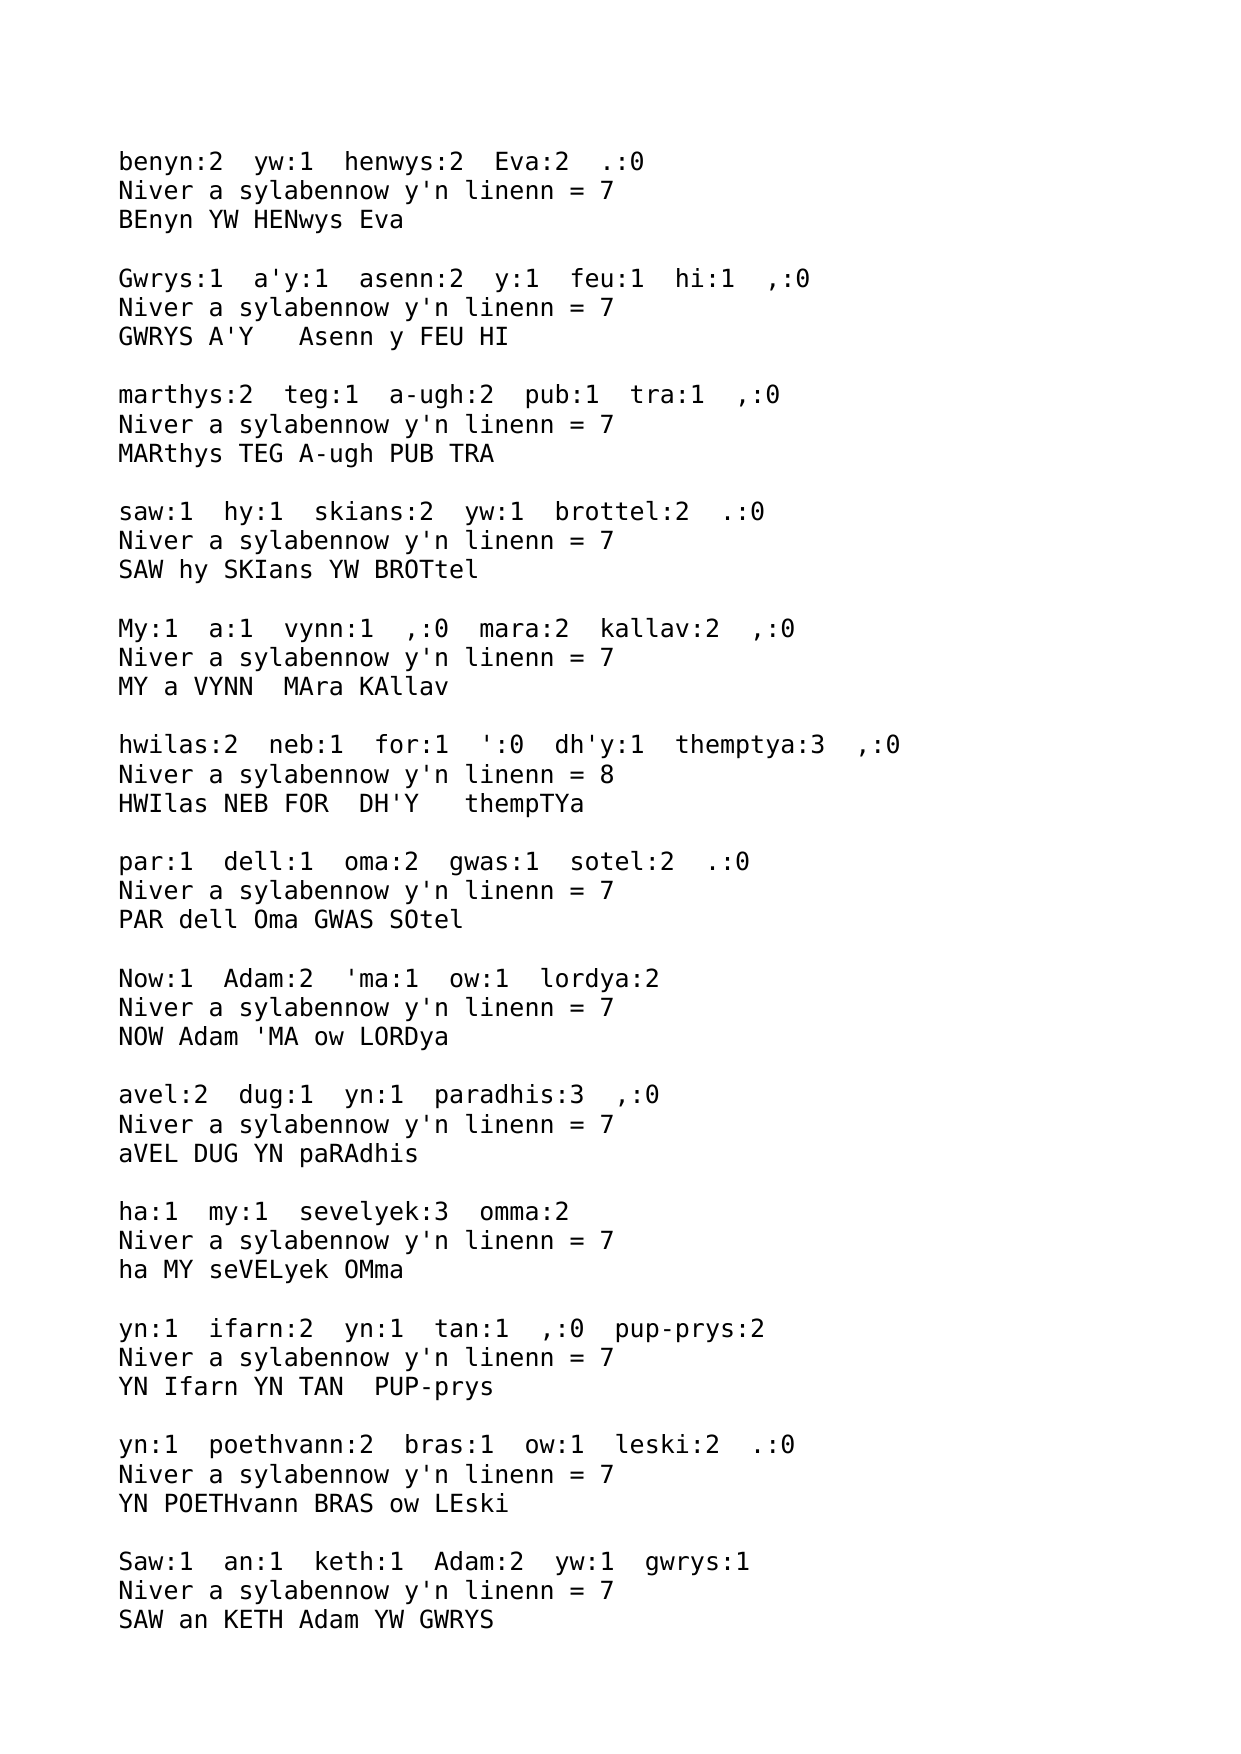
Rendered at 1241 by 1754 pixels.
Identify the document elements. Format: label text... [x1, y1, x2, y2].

text Niver a sylabennow y'n linenn = 7 [118, 1110, 1122, 1139]
text PAR dell Oma GWAS SOtel [118, 906, 1122, 935]
text MARthys TEG A-ugh PUB TRA [118, 439, 1122, 468]
text Niver a sylabennow y'n linenn = 7 [118, 1343, 1122, 1372]
text hwilas:2 neb:1 for:1 ':0 dh'y:1 themptya:3 ,:0 [118, 731, 1122, 760]
text marthys:2 teg:1 a-ugh:2 pub:1 tra:1 ,:0 [118, 381, 1122, 410]
text Niver a sylabennow y'n linenn = 7 [118, 993, 1122, 1022]
text yn:1 ifarn:2 yn:1 tan:1 ,:0 pup-prys:2 [118, 1314, 1122, 1343]
text Niver a sylabennow y'n linenn = 7 [118, 1576, 1122, 1606]
text Niver a sylabennow y'n linenn = 7 [118, 643, 1122, 672]
text NOW Adam 'MA ow LORDya [118, 1022, 1122, 1051]
text ha MY seVELyek OMma [118, 1256, 1122, 1285]
text My:1 a:1 vynn:1 ,:0 mara:2 kallav:2 ,:0 [118, 614, 1122, 643]
text BEnyn YW HENwys Eva [118, 206, 1122, 235]
text SAW an KETH Adam YW GWRYS [118, 1606, 1122, 1635]
text Niver a sylabennow y'n linenn = 8 [118, 760, 1122, 789]
text saw:1 hy:1 skians:2 yw:1 brottel:2 .:0 [118, 497, 1122, 526]
text SAW hy SKIans YW BROTtel [118, 556, 1122, 585]
text HWIlas NEB FOR DH'Y thempTYa [118, 789, 1122, 818]
text par:1 dell:1 oma:2 gwas:1 sotel:2 .:0 [118, 847, 1122, 876]
text benyn:2 yw:1 henwys:2 Eva:2 .:0 [118, 147, 1122, 176]
text ha:1 my:1 sevelyek:3 omma:2 [118, 1197, 1122, 1226]
text MY a VYNN MAra KAllav [118, 672, 1122, 701]
text yn:1 poethvann:2 bras:1 ow:1 leski:2 .:0 [118, 1431, 1122, 1460]
text GWRYS A'Y Asenn y FEU HI [118, 322, 1122, 351]
text Saw:1 an:1 keth:1 Adam:2 yw:1 gwrys:1 [118, 1547, 1122, 1576]
text Niver a sylabennow y'n linenn = 7 [118, 876, 1122, 906]
text Niver a sylabennow y'n linenn = 7 [118, 1460, 1122, 1489]
text avel:2 dug:1 yn:1 paradhis:3 ,:0 [118, 1081, 1122, 1110]
text Niver a sylabennow y'n linenn = 7 [118, 293, 1122, 322]
text Niver a sylabennow y'n linenn = 7 [118, 1226, 1122, 1256]
text Niver a sylabennow y'n linenn = 7 [118, 176, 1122, 206]
text Gwrys:1 a'y:1 asenn:2 y:1 feu:1 hi:1 ,:0 [118, 264, 1122, 293]
text YN Ifarn YN TAN PUP-prys [118, 1372, 1122, 1401]
text Niver a sylabennow y'n linenn = 7 [118, 410, 1122, 439]
text aVEL DUG YN paRAdhis [118, 1139, 1122, 1168]
text Now:1 Adam:2 'ma:1 ow:1 lordya:2 [118, 964, 1122, 993]
text YN POETHvann BRAS ow LEski [118, 1489, 1122, 1518]
text Niver a sylabennow y'n linenn = 7 [118, 526, 1122, 556]
